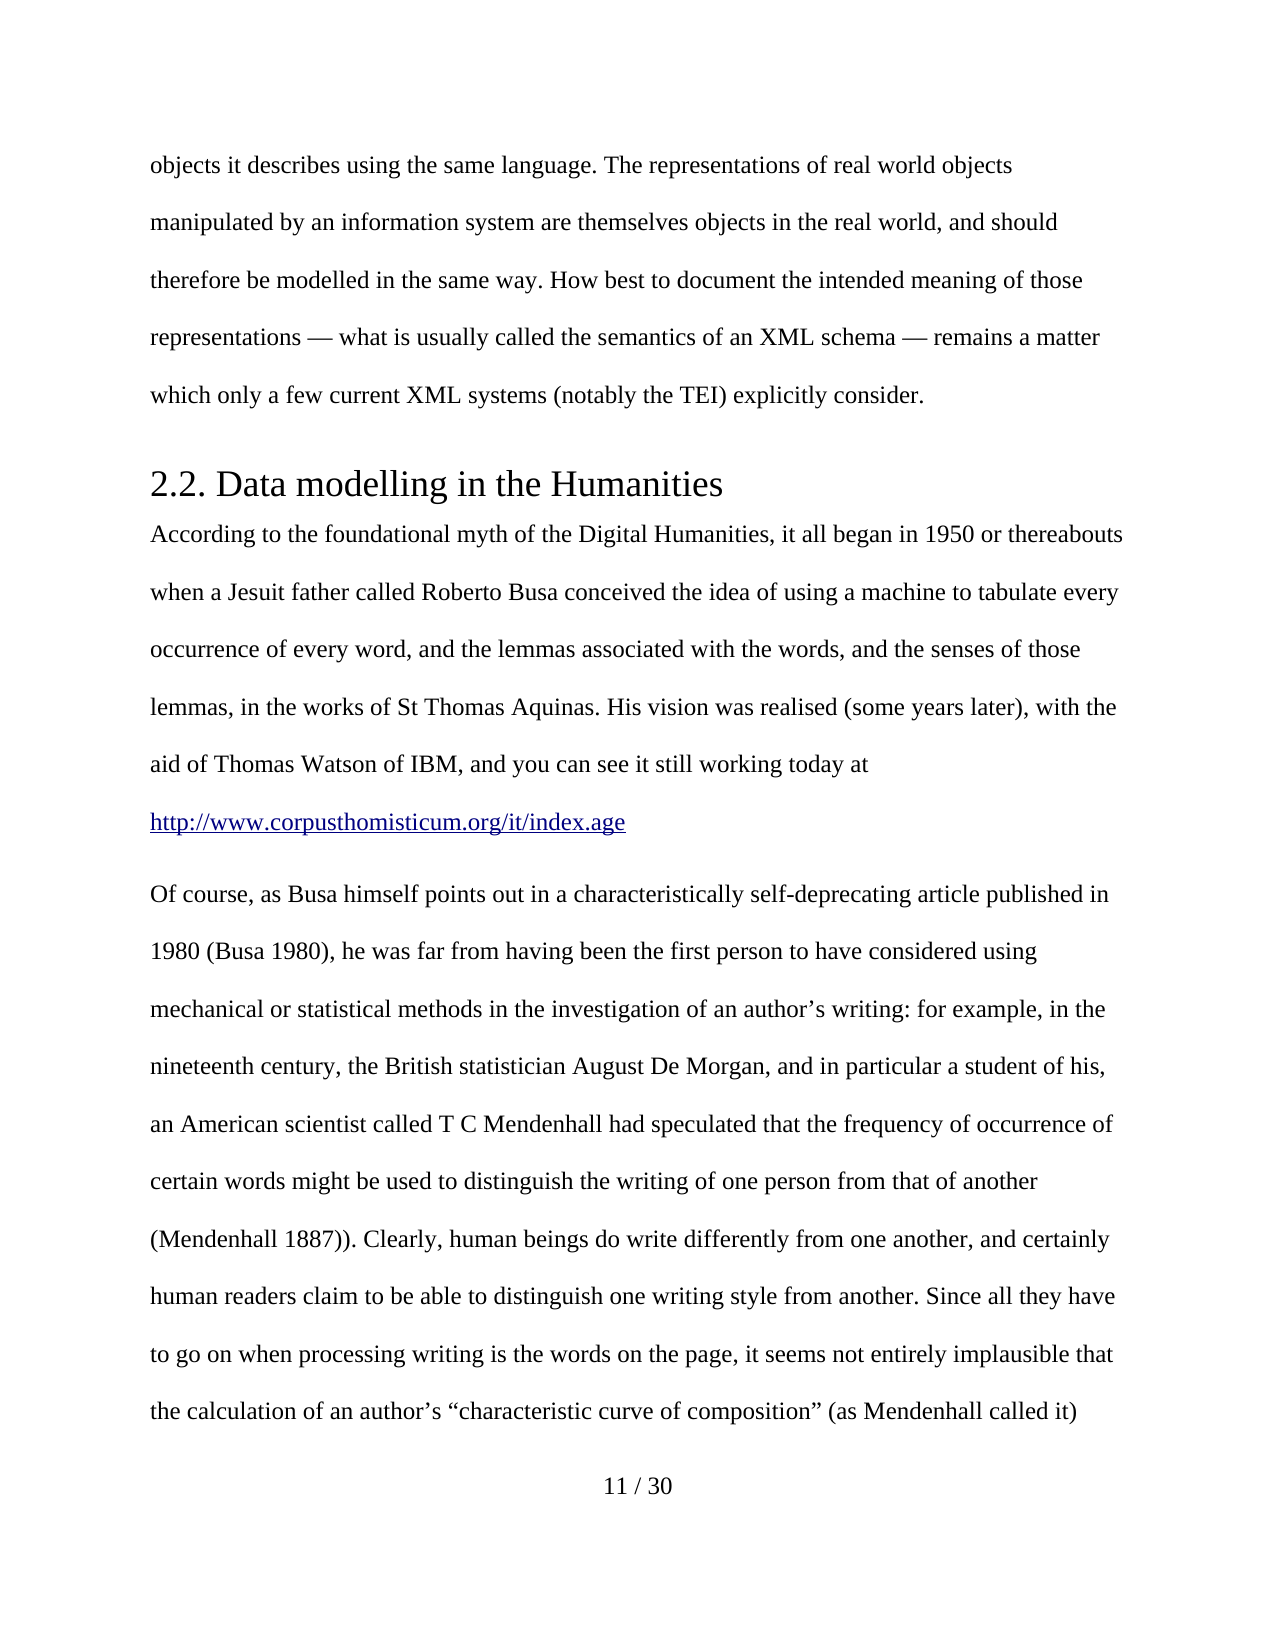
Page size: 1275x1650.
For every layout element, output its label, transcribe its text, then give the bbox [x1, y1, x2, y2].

text According to the foundational myth of the Digital Humanities, it all began in 1950 or thereabouts when a Jesuit father called Roberto Busa conceived the idea of using a machine to tabulate every occurrence of every word, and the lemmas associated with the words, and the senses of those lemmas, in the works of St Thomas Aquinas. His vision was realised (some years later), with the aid of Thomas Watson of IBM, and you can see it still working today at http://www.corpusthomisticum.org/it/index.age [150, 519, 1125, 835]
subtitle 2.2. Data modelling in the Humanities [150, 461, 1125, 504]
text objects it describes using the same language. The representations of real world objects manipulated by an information system are themselves objects in the real world, and should therefore be modelled in the same way. How best to document the intended meaning of those representations — what is usually called the semantics of an XML schema — remains a matter which only a few current XML systems (notably the TEI) explicitly consider. [150, 150, 1125, 409]
text Of course, as Busa himself points out in a characteristically self-deprecating article published in 1980 (Busa 1980), he was far from having been the first person to have considered using mechanical or statistical methods in the investigation of an author’s writing: for example, in the nineteenth century, the British statistician August De Morgan, and in particular a student of his, an American scientist called T C Mendenhall had speculated that the frequency of occurrence of certain words might be used to distinguish the writing of one person from that of another (Mendenhall 1887)). Clearly, human beings do write differently from one another, and certainly human readers claim to be able to distinguish one writing style from another. Since all they have to go on when processing writing is the words on the page, it seems not entirely implausible that the calculation of an author’s “characteristic curve of composition” (as Mendenhall called it) [150, 879, 1125, 1425]
